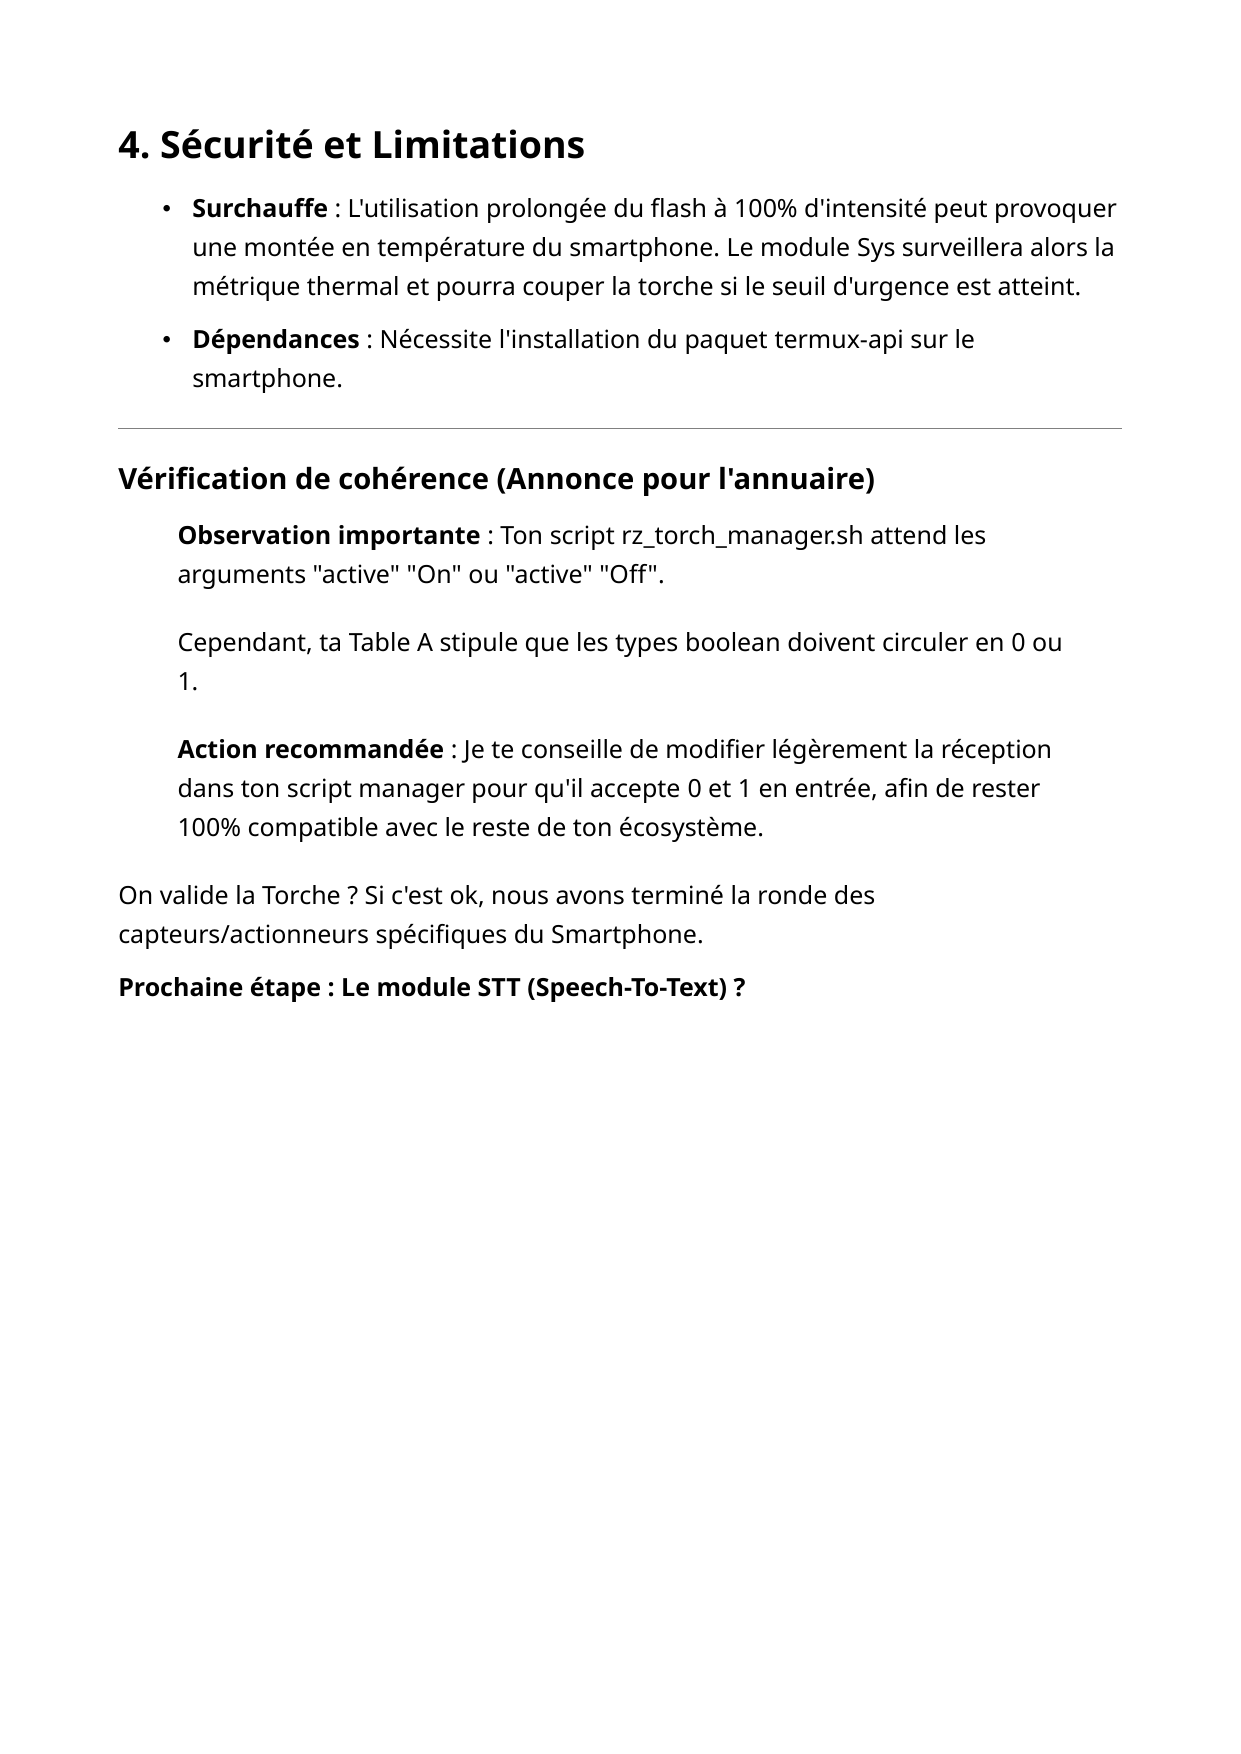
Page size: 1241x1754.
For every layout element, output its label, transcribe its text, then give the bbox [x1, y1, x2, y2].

text Observation importante : Ton script rz_torch_manager.sh attend les arguments "active" "On" ou "active" "Off". [177, 518, 1063, 591]
subtitle Vérification de cohérence (Annonce pour l'annuaire) [118, 458, 1122, 498]
text On valide la Torche ? Si c'est ok, nous avons terminé la ronde des capteurs/actionneurs spécifiques du Smartphone. [118, 877, 1122, 950]
list Surchauffe : L'utilisation prolongée du flash à 100% d'intensité peut provoquer une montée en température du smartphone. Le module Sys surveillera alors la métrique thermal et pourra couper la torche si le seuil d'urgence est atteint. [162, 191, 1122, 302]
list Dépendances : Nécessite l'installation du paquet termux-api sur le smartphone. [162, 322, 1122, 394]
text Action recommandée : Je te conseille de modifier légèrement la réception dans ton script manager pour qu'il accepte 0 et 1 en entrée, afin de rester 100% compatible avec le reste de ton écosystème. [177, 732, 1063, 843]
text Cependant, ta Table A stipule que les types boolean doivent circuler en 0 ou 1. [177, 625, 1063, 698]
subtitle 4. Sécurité et Limitations [118, 118, 1122, 169]
text Prochaine étape : Le module STT (Speech-To-Text) ? [118, 969, 1122, 1004]
